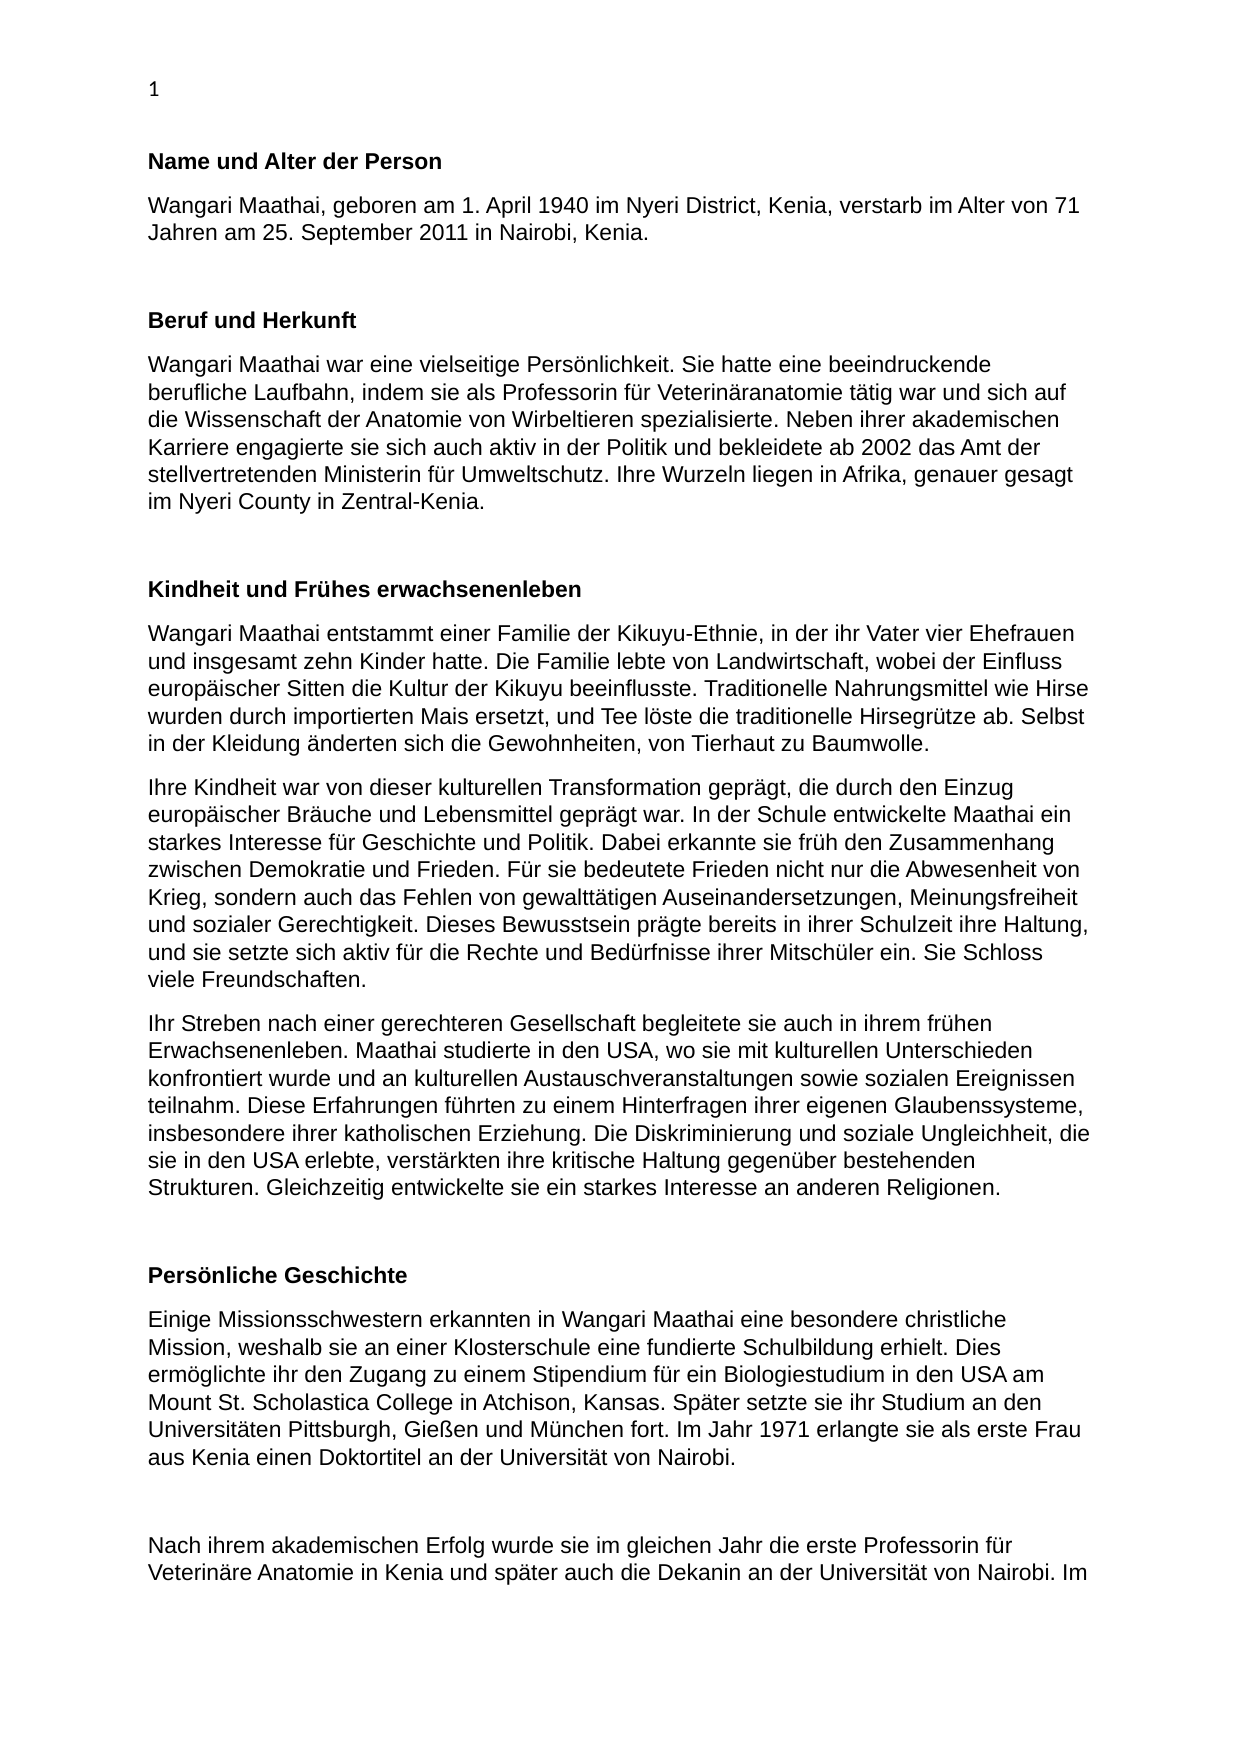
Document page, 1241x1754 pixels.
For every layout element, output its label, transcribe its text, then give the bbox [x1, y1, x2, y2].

text Ihre Kindheit war von dieser kulturellen Transformation geprägt, die durch den Einzug europäischer Bräuche und Lebensmittel geprägt war. In der Schule entwickelte Maathai ein starkes Interesse für Geschichte und Politik. Dabei erkannte sie früh den Zusammenhang zwischen Demokratie und Frieden. Für sie bedeutete Frieden nicht nur die Abwesenheit von Krieg, sondern auch das Fehlen von gewalttätigen Auseinandersetzungen, Meinungsfreiheit und sozialer Gerechtigkeit. Dieses Bewusstsein prägte bereits in ihrer Schulzeit ihre Haltung, und sie setzte sich aktiv für die Rechte und Bedürfnisse ihrer Mitschüler ein. Sie Schloss viele Freundschaften. [148, 774, 1093, 992]
text Wangari Maathai, geboren am 1. April 1940 im Nyeri District, Kenia, verstarb im Alter von 71 Jahren am 25. September 2011 in Nairobi, Kenia. [148, 192, 1093, 245]
text Persönliche Geschichte [148, 1262, 1093, 1289]
text Wangari Maathai entstammt einer Familie der Kikuyu-Ethnie, in der ihr Vater vier Ehefrauen und insgesamt zehn Kinder hatte. Die Familie lebte von Landwirtschaft, wobei der Einfluss europäischer Sitten die Kultur der Kikuyu beeinflusste. Traditionelle Nahrungsmittel wie Hirse wurden durch importierten Mais ersetzt, und Tee löste die traditionelle Hirsegrütze ab. Selbst in der Kleidung änderten sich die Gewohnheiten, von Tierhaut zu Baumwolle. [148, 620, 1093, 756]
text Wangari Maathai war eine vielseitige Persönlichkeit. Sie hatte eine beeindruckende berufliche Laufbahn, indem sie als Professorin für Veterinäranatomie tätig war und sich auf die Wissenschaft der Anatomie von Wirbeltieren spezialisierte. Neben ihrer akademischen Karriere engagierte sie sich auch aktiv in der Politik und bekleidete ab 2002 das Amt der stellvertretenden Ministerin für Umweltschutz. Ihre Wurzeln liegen in Afrika, genauer gesagt im Nyeri County in Zentral-Kenia. [148, 351, 1093, 514]
text Einige Missionsschwestern erkannten in Wangari Maathai eine besondere christliche Mission, weshalb sie an einer Klosterschule eine fundierte Schulbildung erhielt. Dies ermöglichte ihr den Zugang zu einem Stipendium für ein Biologiestudium in den USA am Mount St. Scholastica College in Atchison, Kansas. Später setzte sie ihr Studium an den Universitäten Pittsburgh, Gießen und München fort. Im Jahr 1971 erlangte sie als erste Frau aus Kenia einen Doktortitel an der Universität von Nairobi. [148, 1306, 1093, 1470]
text Name und Alter der Person [148, 148, 1093, 174]
text Beruf und Herkunft [148, 307, 1093, 333]
text Ihr Streben nach einer gerechteren Gesellschaft begleitete sie auch in ihrem frühen Erwachsenenleben. Maathai studierte in den USA, wo sie mit kulturellen Unterschieden konfrontiert wurde und an kulturellen Austauschveranstaltungen sowie sozialen Ereignissen teilnahm. Diese Erfahrungen führten zu einem Hinterfragen ihrer eigenen Glaubenssysteme, insbesondere ihrer katholischen Erziehung. Die Diskriminierung und soziale Ungleichheit, die sie in den USA erlebte, verstärkten ihre kritische Haltung gegenüber bestehenden Strukturen. Gleichzeitig entwickelte sie ein starkes Interesse an anderen Religionen. [148, 1010, 1093, 1201]
text Nach ihrem akademischen Erfolg wurde sie im gleichen Jahr die erste Professorin für Veterinäre Anatomie in Kenia und später auch die Dekanin an der Universität von Nairobi. Im [148, 1532, 1093, 1585]
text Kindheit und Frühes erwachsenenleben [148, 576, 1093, 603]
